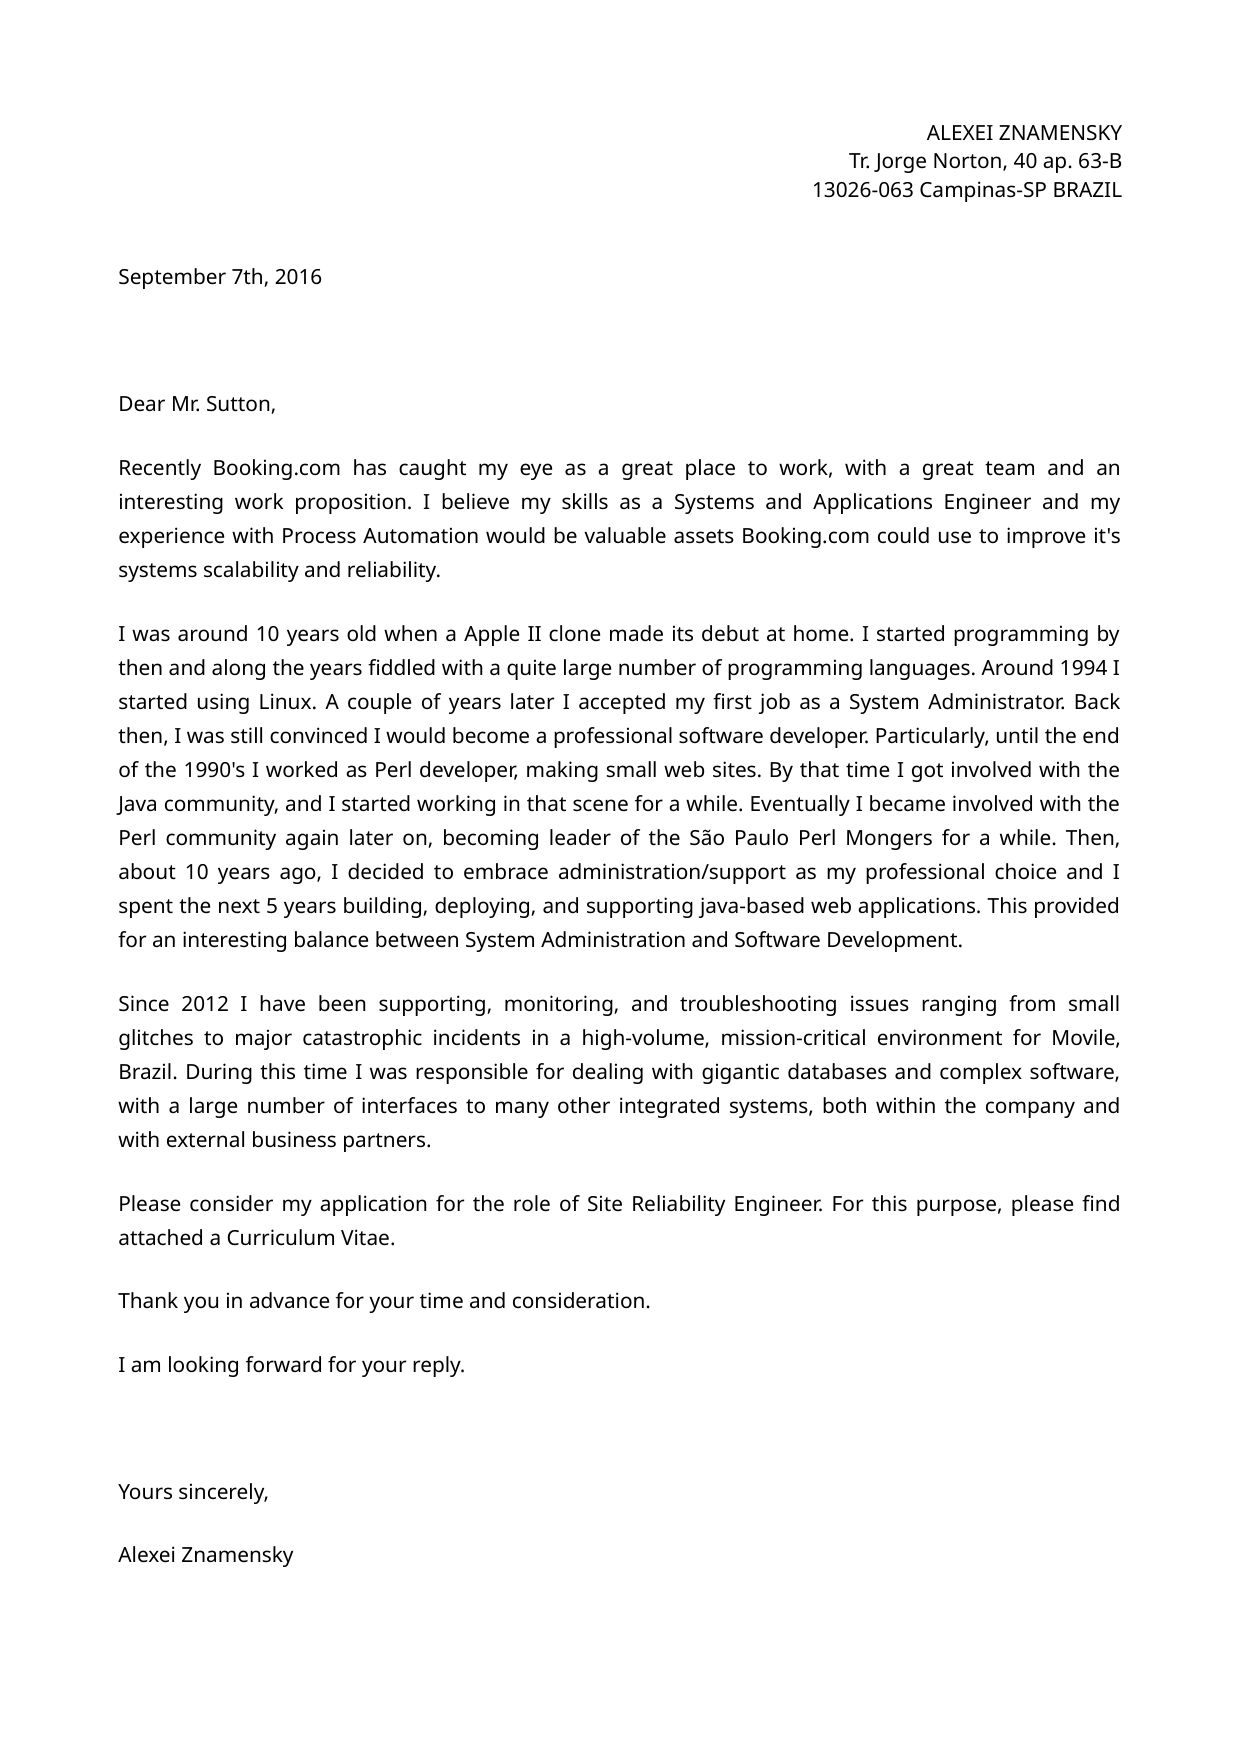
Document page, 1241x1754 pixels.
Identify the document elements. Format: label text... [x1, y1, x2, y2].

text Please consider my application for the role of Site Reliability Engineer. For this purpose, please find attached a Curriculum Vitae. [118, 1189, 1122, 1251]
text I am looking forward for your reply. [118, 1350, 1122, 1378]
text Yours sincerely, [118, 1477, 1122, 1505]
text ALEXEI ZNAMENSKY Tr. Jorge Norton, 40 ap. 63-B 13026-063 Campinas-SP BRAZIL [118, 118, 1122, 203]
text Dear Mr. Sutton, [118, 389, 1122, 418]
text I was around 10 years old when a Apple II clone made its debut at home. I started programming by then and along the years fiddled with a quite large number of programming languages. Around 1994 I started using Linux. A couple of years later I accepted my first job as a System Administrator. Back then, I was still convinced I would become a professional software developer. Particularly, until the end of the 1990's I worked as Perl developer, making small web sites. By that time I got involved with the Java community, and I started working in that scene for a while. Eventually I became involved with the Perl community again later on, becoming leader of the São Paulo Perl Mongers for a while. Then, about 10 years ago, I decided to embrace administration/support as my professional choice and I spent the next 5 years building, deploying, and supporting java-based web applications. This provided for an interesting balance between System Administration and Software Development. [118, 619, 1122, 954]
text September 7th, 2016 [118, 262, 1122, 291]
text Alexei Znamensky [118, 1541, 1122, 1569]
text Recently Booking.com has caught my eye as a great place to work, with a great team and an interesting work proposition. I believe my skills as a Systems and Applications Engineer and my experience with Process Automation would be valuable assets Booking.com could use to improve it's systems scalability and reliability. [118, 453, 1122, 584]
text Since 2012 I have been supporting, monitoring, and troubleshooting issues ranging from small glitches to major catastrophic incidents in a high-volume, mission-critical environment for Movile, Brazil. During this time I was responsible for dealing with gigantic databases and complex software, with a large number of interfaces to many other integrated systems, both within the company and with external business partners. [118, 989, 1122, 1154]
text Thank you in advance for your time and consideration. [118, 1286, 1122, 1315]
